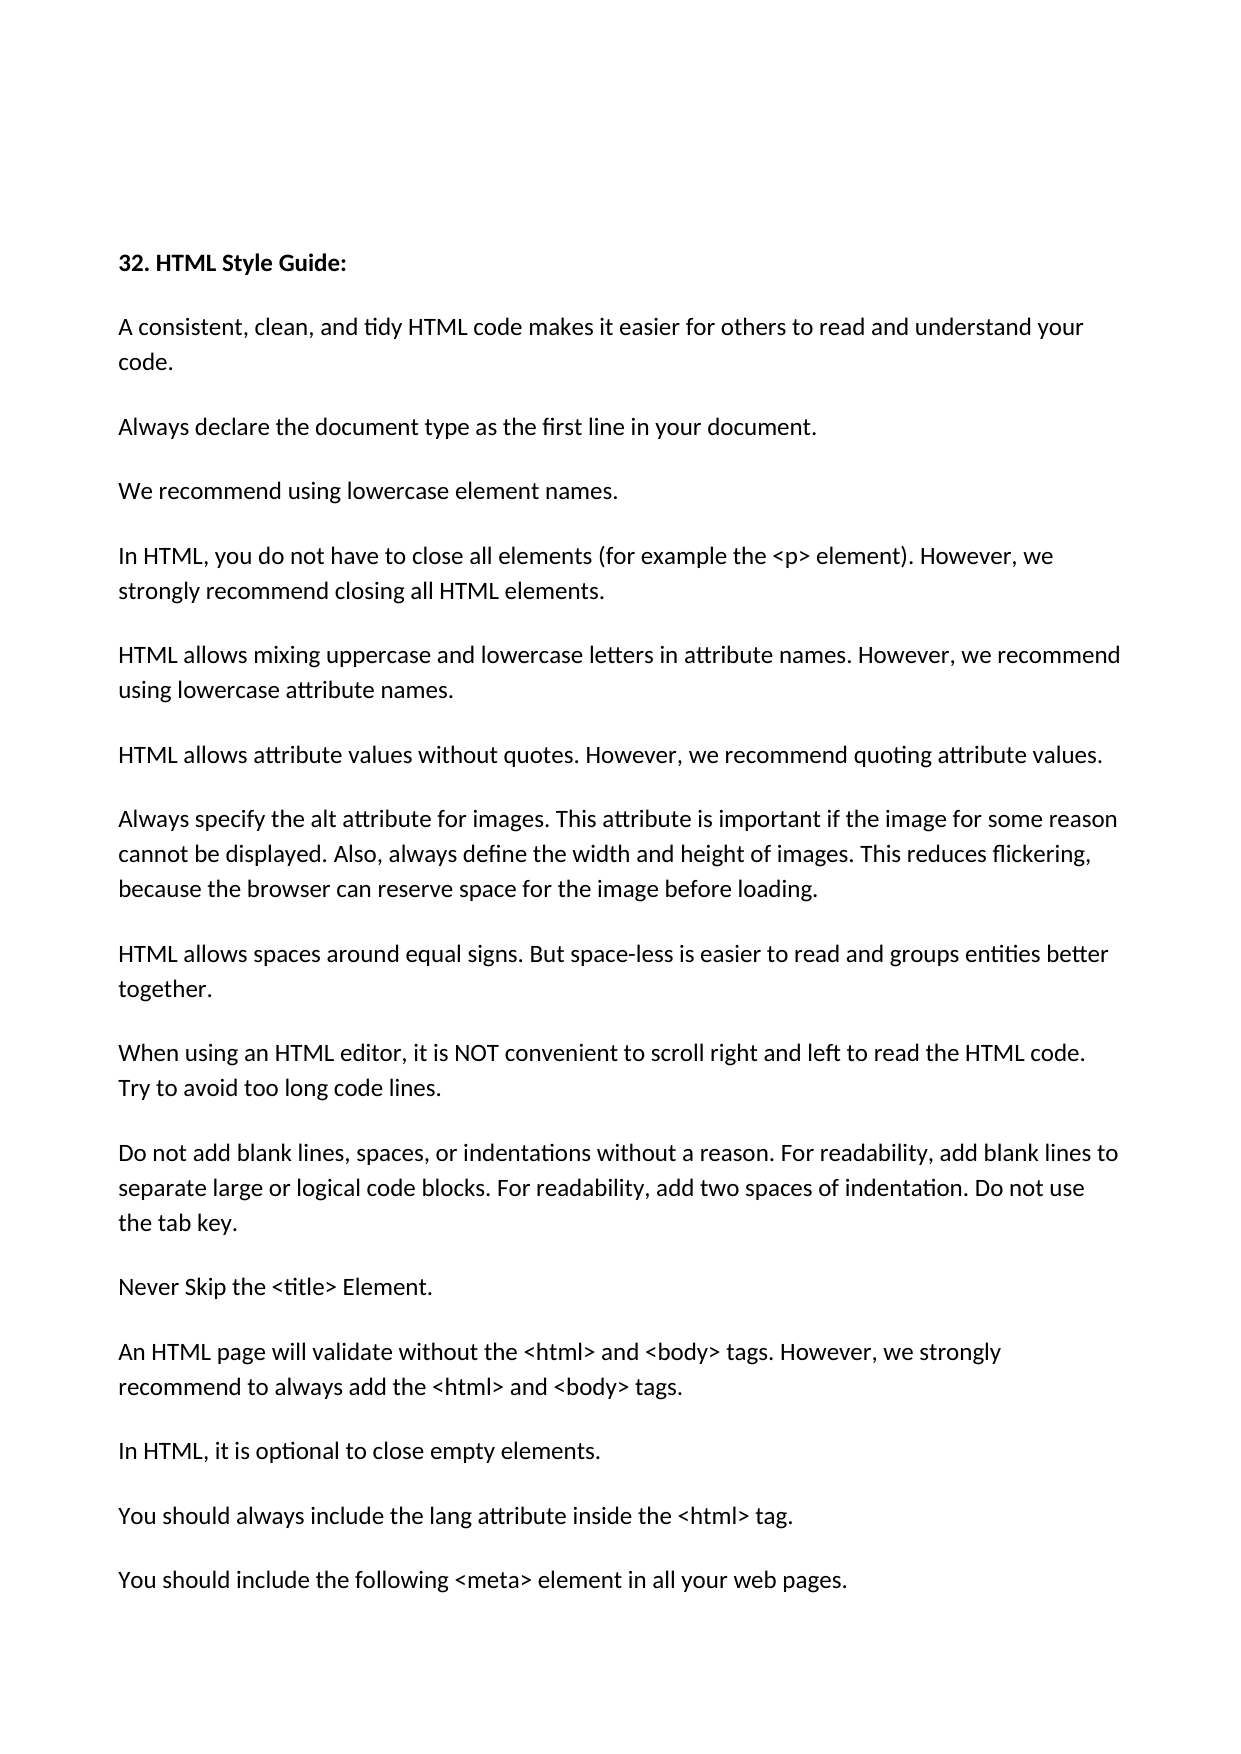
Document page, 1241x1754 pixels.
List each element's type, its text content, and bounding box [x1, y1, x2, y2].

text HTML allows mixing uppercase and lowercase letters in attribute names. However, we recommend using lowercase attribute names. [118, 639, 1122, 705]
text Do not add blank lines, spaces, or indentations without a reason. For readability, add blank lines to separate large or logical code blocks. For readability, add two spaces of indentation. Do not use the tab key. [118, 1137, 1122, 1237]
text HTML allows attribute values without quotes. However, we recommend quoting attribute values. [118, 739, 1122, 769]
text Always declare the document type as the first line in your document. [118, 411, 1122, 442]
text A consistent, clean, and tidy HTML code makes it easier for others to read and understand your code. [118, 312, 1122, 377]
text When using an HTML editor, it is NOT convenient to scroll right and left to read the HTML code. Try to avoid too long code lines. [118, 1037, 1122, 1103]
text We recommend using lowercase element names. [118, 476, 1122, 506]
text In HTML, you do not have to close all elements (for example the <p> element). However, we strongly recommend closing all HTML elements. [118, 540, 1122, 606]
text HTML allows spaces around equal signs. But space-less is easier to read and groups entities better together. [118, 938, 1122, 1003]
text Never Skip the <title> Element. [118, 1271, 1122, 1302]
text 32. HTML Style Guide: [118, 247, 1122, 278]
text An HTML page will validate without the <html> and <body> tags. However, we strongly recommend to always add the <html> and <body> tags. [118, 1336, 1122, 1401]
text In HTML, it is optional to close empty elements. [118, 1435, 1122, 1466]
text You should include the following <meta> element in all your web pages. [118, 1564, 1122, 1595]
text Always specify the alt attribute for images. This attribute is important if the image for some reason cannot be displayed. Also, always define the width and height of images. This reduces flickering, because the browser can reserve space for the image before loading. [118, 803, 1122, 904]
text You should always include the lang attribute inside the <html> tag. [118, 1500, 1122, 1530]
